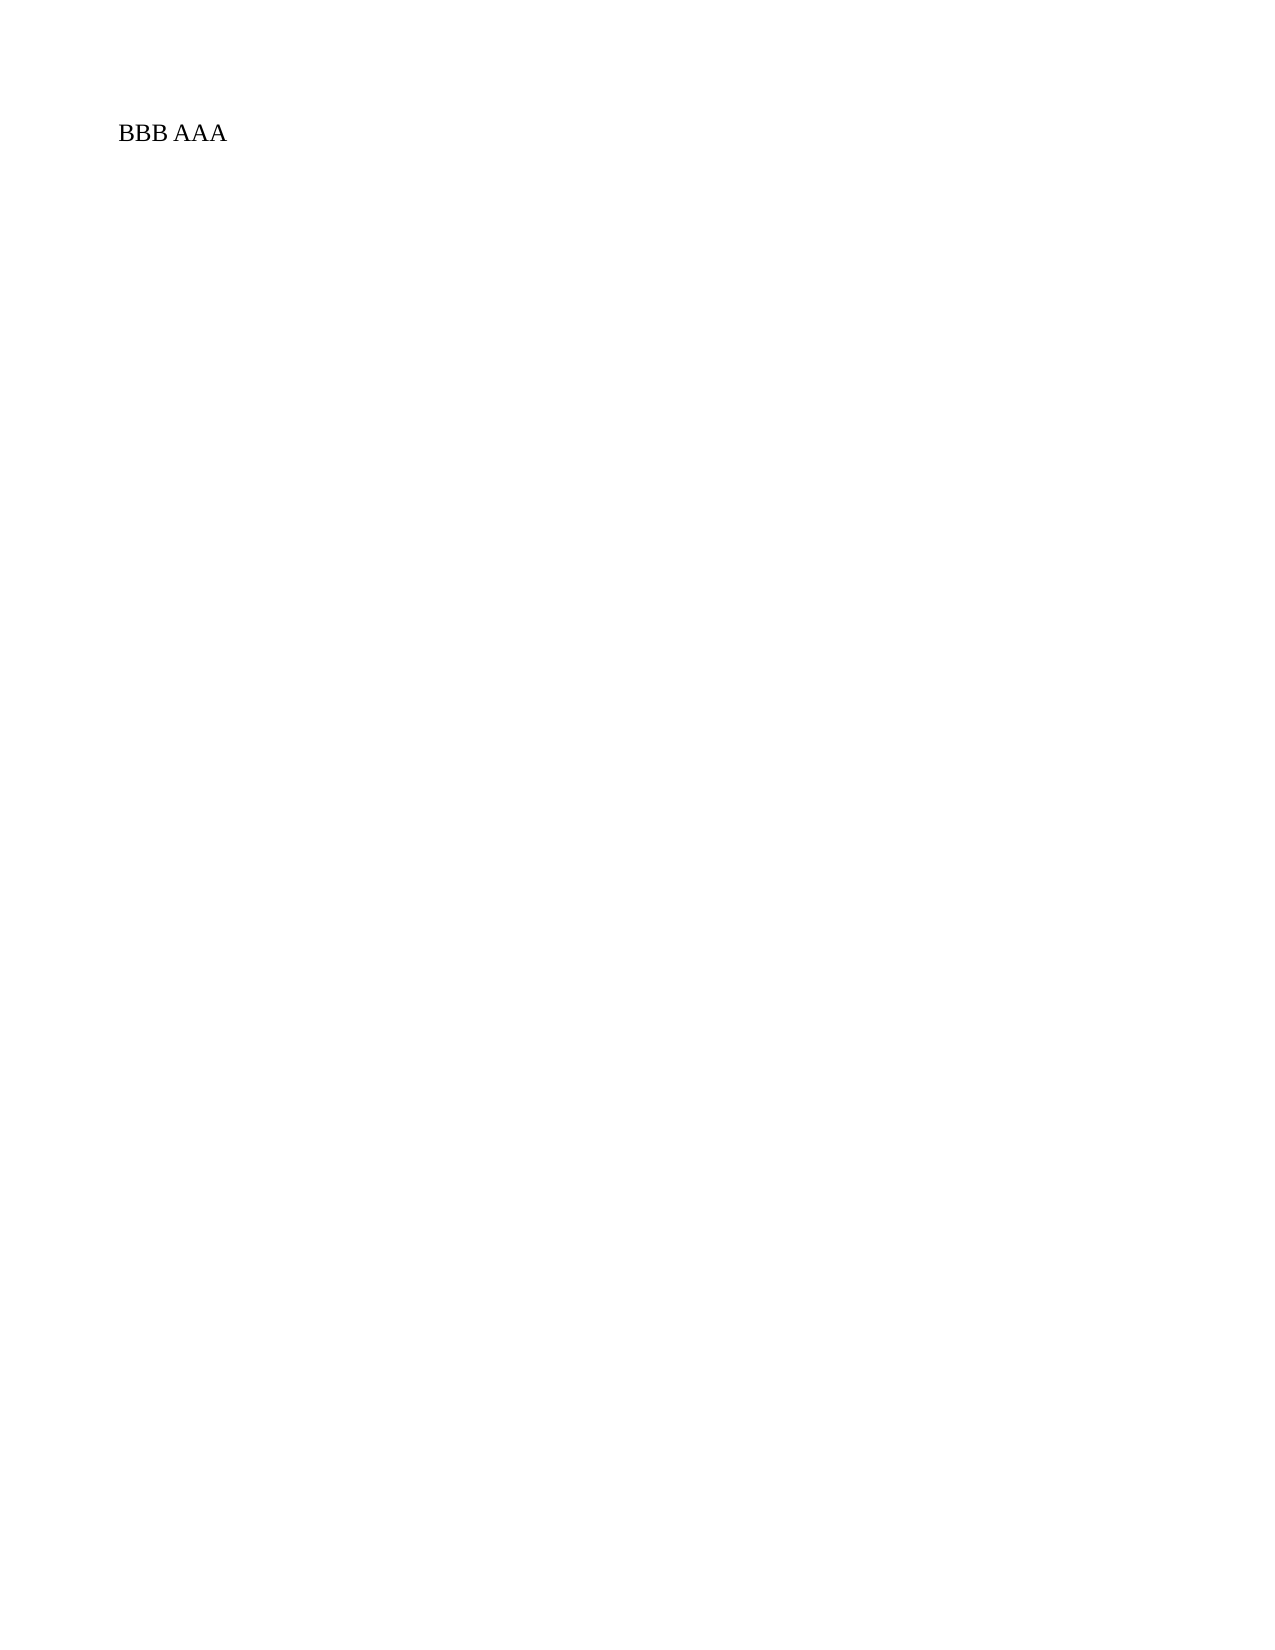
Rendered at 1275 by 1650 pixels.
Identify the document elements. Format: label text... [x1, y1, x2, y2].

text BBB AAA [118, 118, 1157, 147]
